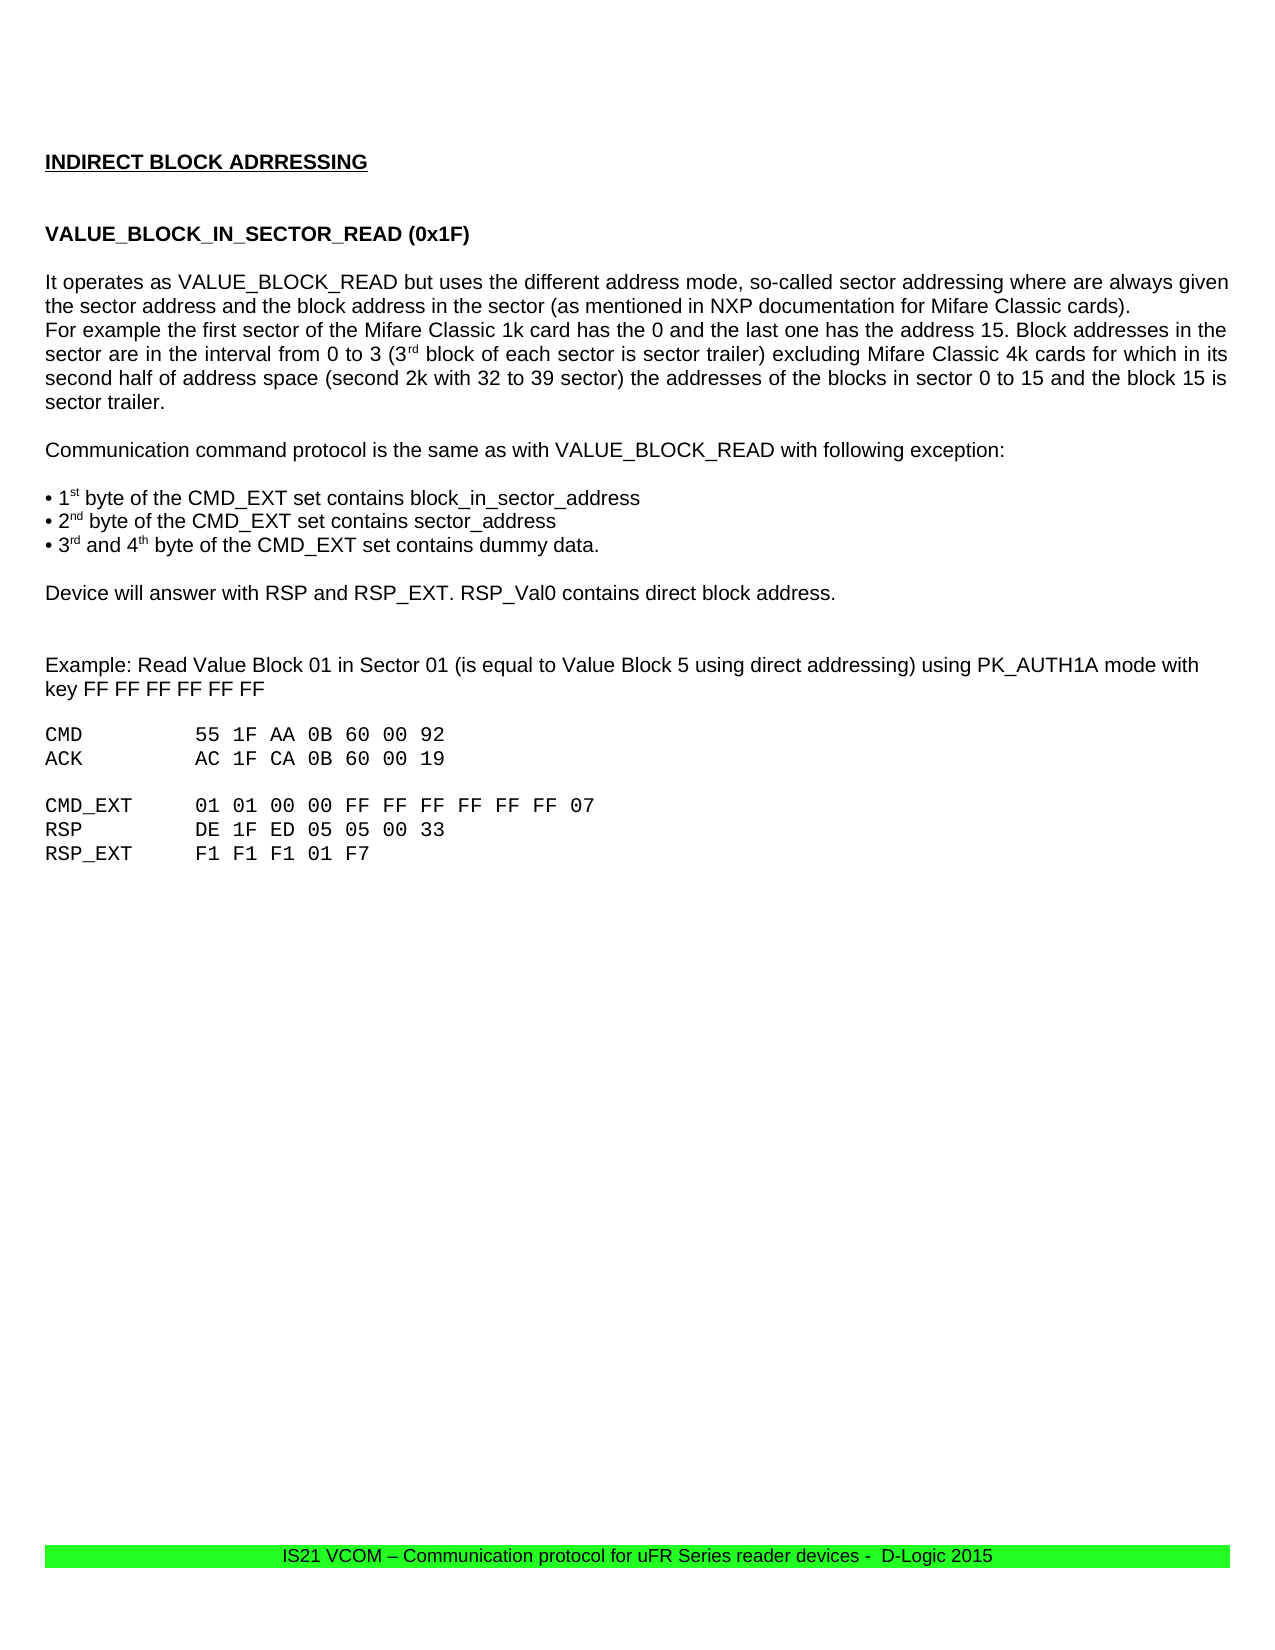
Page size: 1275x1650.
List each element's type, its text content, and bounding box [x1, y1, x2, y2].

text For example the first sector of the Mifare Classic 1k card has the 0 and the last one has the address 15. Block addresses in the sector are in the interval from 0 to 3 (3rd block of each sector is sector trailer) excluding Mifare Classic 4k cards for which in its second half of address space (second 2k with 32 to 39 sector) the addresses of the blocks in sector 0 to 15 and the block 15 is sector trailer. [45, 318, 1230, 413]
text Device will answer with RSP and RSP_EXT. RSP_Val0 contains direct block address. [45, 581, 1230, 605]
text Communication command protocol is the same as with VALUE_BLOCK_READ with following exception: [45, 437, 1230, 461]
text • 1st byte of the CMD_EXT set contains block_in_sector_address [45, 485, 1230, 509]
text It operates as VALUE_BLOCK_READ but uses the different address mode, so-called sector addressing where are always given the sector address and the block address in the sector (as mentioned in NXP documentation for Mifare Classic cards). [45, 270, 1230, 318]
text RSP DE 1F ED 05 05 00 33 [45, 819, 1230, 843]
text ACK AC 1F CA 0B 60 00 19 [45, 748, 1230, 772]
text • 2nd byte of the CMD_EXT set contains sector_address [45, 509, 1230, 533]
text INDIRECT BLOCK ADRRESSING [45, 150, 1230, 174]
text RSP_EXT F1 F1 F1 01 F7 [45, 843, 1230, 866]
text Example: Read Value Block 01 in Sector 01 (is equal to Value Block 5 using direct addressing) using PK_AUTH1A mode with key FF FF FF FF FF FF [45, 653, 1230, 701]
text CMD_EXT 01 01 00 00 FF FF FF FF FF FF 07 [45, 795, 1230, 819]
text VALUE_BLOCK_IN_SECTOR_READ (0x1F) [45, 222, 1230, 246]
text • 3rd and 4th byte of the CMD_EXT set contains dummy data. [45, 533, 1230, 557]
text CMD 55 1F AA 0B 60 00 92 [45, 724, 1230, 748]
